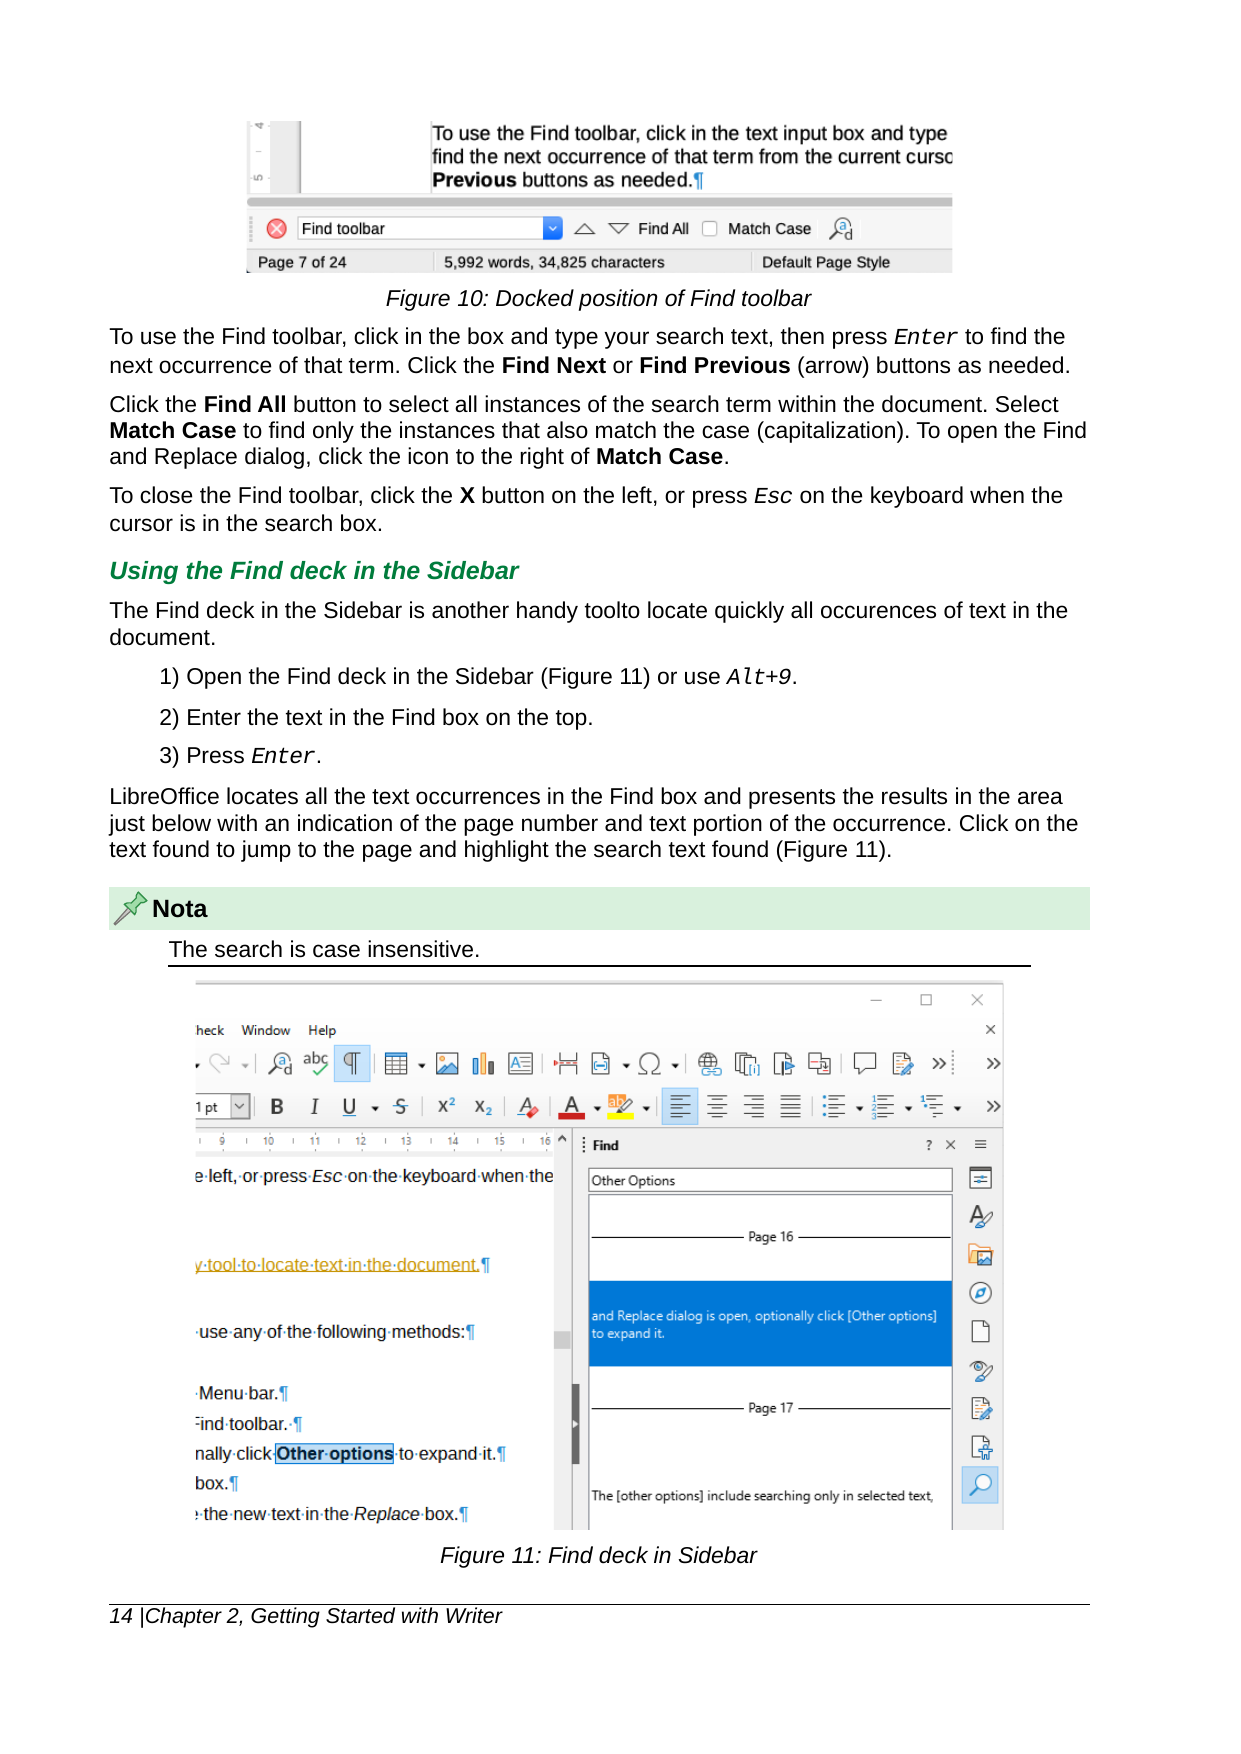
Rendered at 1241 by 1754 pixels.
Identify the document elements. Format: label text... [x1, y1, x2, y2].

list The Find deck in the Sidebar is another handy toolto locate quickly all occurences of text in the document. [109, 597, 1090, 650]
picture [246, 121, 953, 273]
text LibreOffice locates all the text occurrences in the Find box and presents the results in the area just below with an indication of the page number and text portion of the occurrence. Click on the text found to jump to the page and highlight the search text found (Figure 11). [109, 783, 1090, 862]
picture [195, 980, 1004, 1530]
text To use the Find toolbar, click in the box and type your search text, then press Enter to find the next occurrence of that term. Click the Find Next or Find Previous (arrow) buttons as needed. [109, 323, 1090, 378]
text Figure 10: Docked position of Find toolbar [247, 284, 952, 311]
subtitle Nota [109, 887, 1090, 930]
list Enter the text in the Find box on the top. [186, 703, 1090, 730]
text Click the Find All button to select all instances of the search term within the document. Select Match Case to find only the instances that also match the case (capitalization). To open the Find and Replace dialog, click the icon to the right of Match Case. [109, 391, 1090, 469]
subtitle Using the Find deck in the Sidebar [109, 556, 1090, 585]
list Press Enter. [186, 742, 1090, 771]
text To close the Find toolbar, click the X button on the left, or press Esc on the keyboard when the cursor is in the search box. [109, 482, 1090, 537]
text The search is case insensitive. [168, 936, 1031, 965]
list Open the Find deck in the Sidebar (Figure 11) or use Alt+9. [186, 663, 1090, 691]
text Figure 11: Find deck in Sidebar [195, 1542, 1003, 1568]
